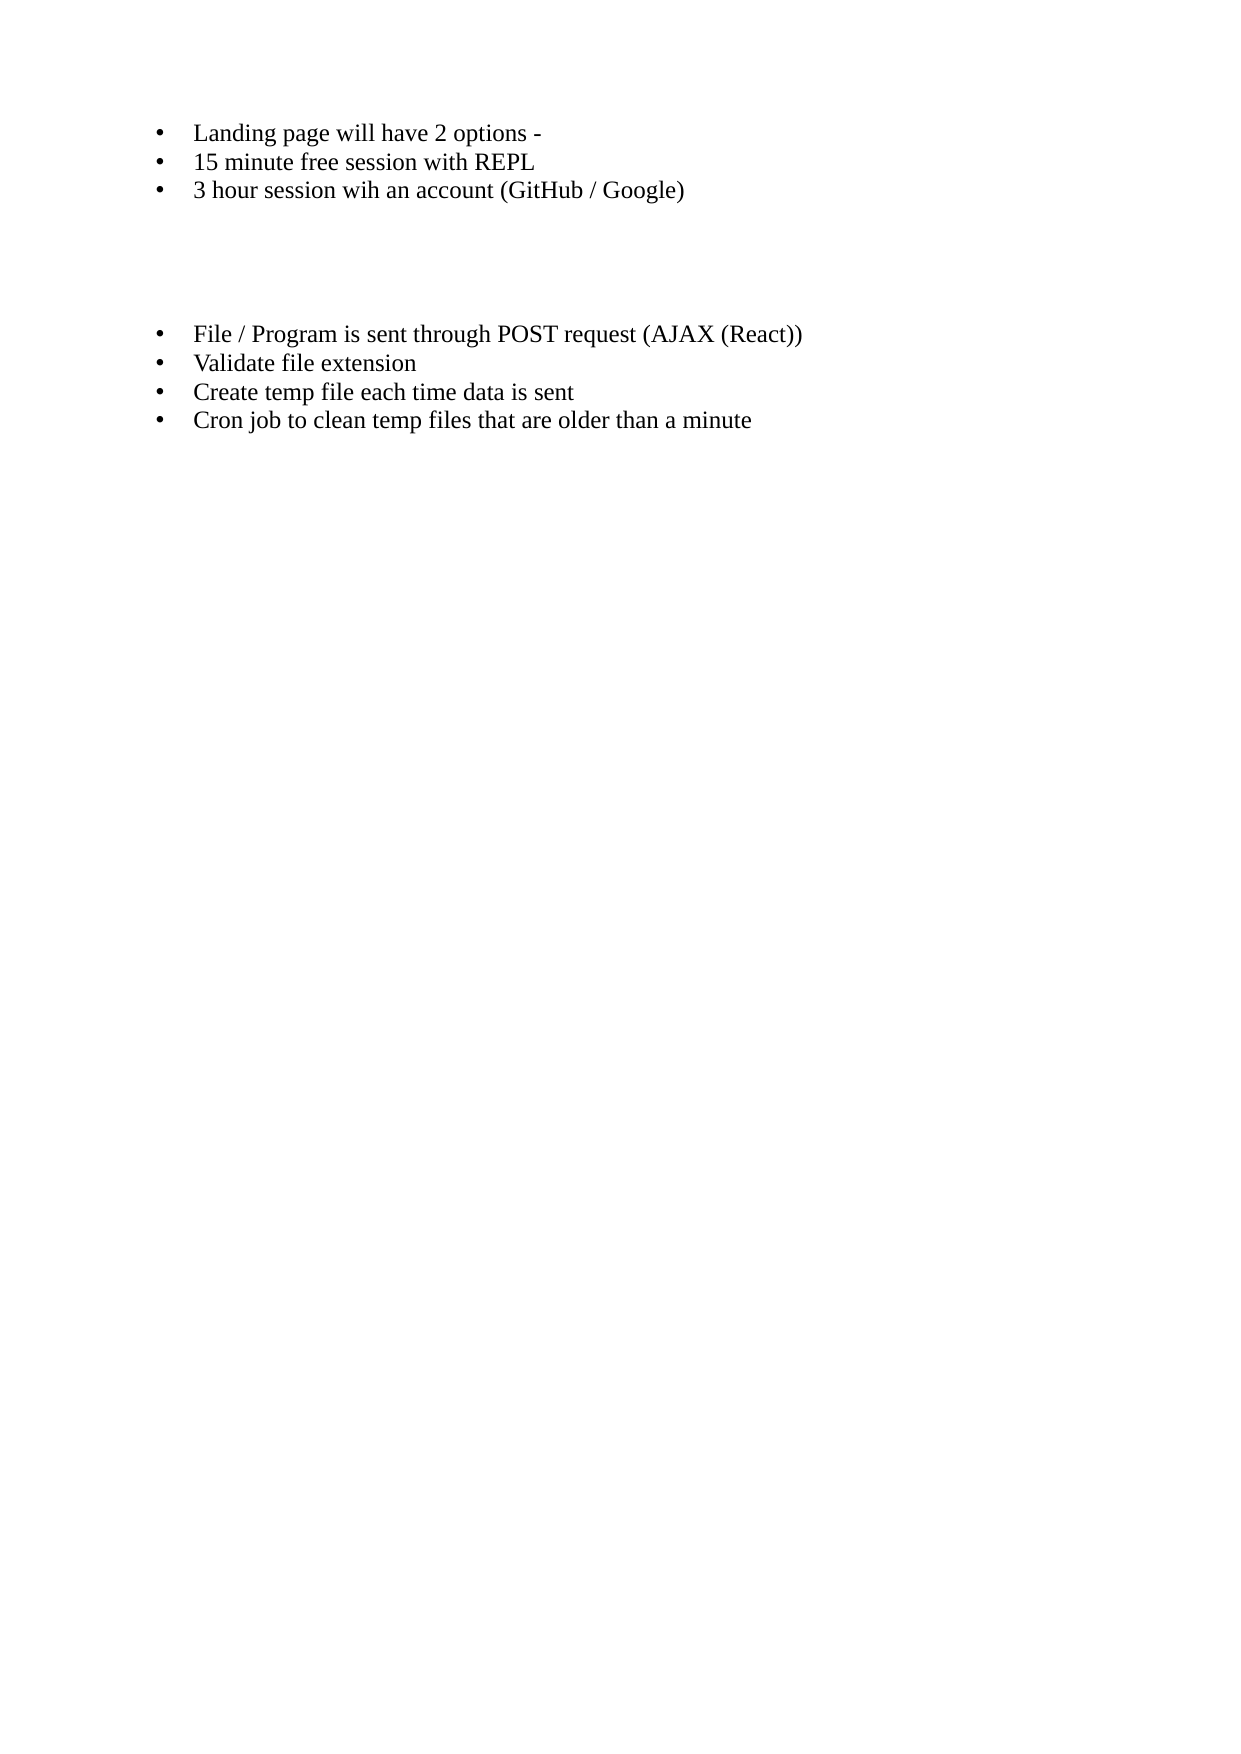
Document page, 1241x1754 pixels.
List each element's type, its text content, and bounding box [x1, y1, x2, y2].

list File / Program is sent through POST request (AJAX (React)) [156, 319, 1122, 348]
list Validate file extension [156, 348, 1122, 377]
list 3 hour session wih an account (GitHub / Google) [156, 176, 1122, 204]
list Cron job to clean temp files that are older than a minute [156, 406, 1122, 434]
list 15 minute free session with REPL [156, 147, 1122, 176]
list Create temp file each time data is sent [156, 377, 1122, 406]
list Landing page will have 2 options - [156, 118, 1122, 147]
